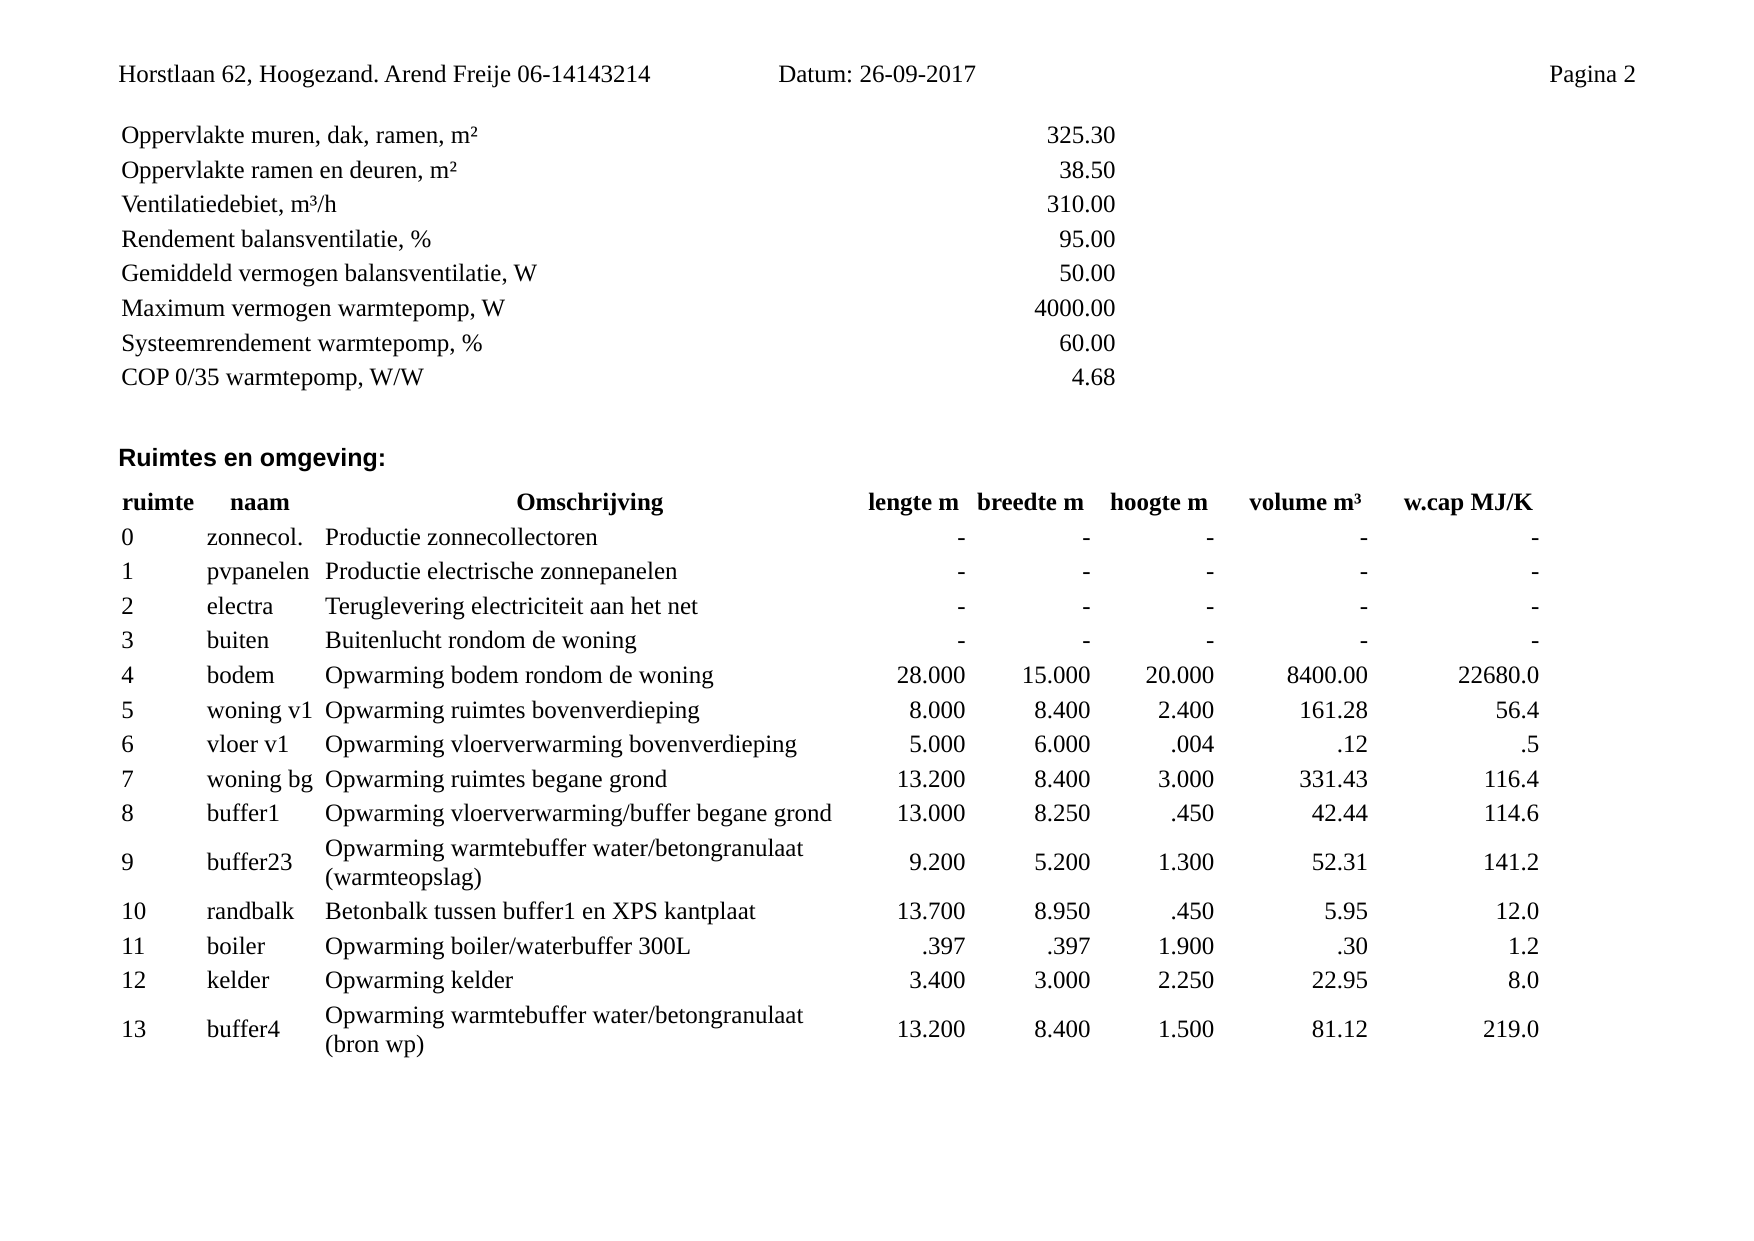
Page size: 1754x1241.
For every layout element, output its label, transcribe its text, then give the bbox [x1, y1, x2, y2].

table_cell 10 [118, 894, 204, 928]
table_header Omschrijving [322, 484, 857, 519]
table_header w.cap MJ/K [1371, 484, 1542, 519]
table_header volume m³ [1217, 484, 1371, 519]
table_cell Maximum vermogen warmtepomp, W [118, 290, 939, 325]
table_cell 141.2 [1371, 830, 1542, 893]
table_cell 12.0 [1371, 894, 1542, 928]
table_cell 0 [118, 519, 204, 553]
table_cell 6.000 [968, 726, 1093, 761]
table_cell Rendement balansventilatie, % [118, 221, 939, 256]
table_cell - [857, 623, 968, 657]
table_cell 4.68 [939, 359, 1118, 394]
table_cell 60.00 [939, 325, 1118, 359]
table_cell 42.44 [1217, 796, 1371, 830]
table_cell - [1371, 588, 1542, 623]
table_cell Opwarming warmtebuffer water/betongranulaat (warmteopslag) [322, 830, 857, 893]
table_header lengte m [857, 484, 968, 519]
table_cell Productie electrische zonnepanelen [322, 554, 857, 588]
table_cell 6 [118, 726, 204, 761]
table_cell 3 [118, 623, 204, 657]
table_cell - [1371, 519, 1542, 553]
table_cell 9 [118, 830, 204, 893]
table_cell 8400.00 [1217, 657, 1371, 692]
table_cell zonnecol. [204, 519, 322, 553]
table_cell Betonbalk tussen buffer1 en XPS kantplaat [322, 894, 857, 928]
table_cell 331.43 [1217, 761, 1371, 796]
table_cell 13.000 [857, 796, 968, 830]
table_cell 1.500 [1093, 997, 1217, 1061]
table_cell 8.0 [1371, 963, 1542, 997]
table_cell 2.400 [1093, 692, 1217, 726]
table_cell - [1217, 554, 1371, 588]
table_cell 28.000 [857, 657, 968, 692]
table_cell Ventilatiedebiet, m³/h [118, 186, 939, 221]
table_cell .397 [857, 928, 968, 963]
table_cell Oppervlakte ramen en deuren, m² [118, 152, 939, 186]
table_cell 8.950 [968, 894, 1093, 928]
table_header breedte m [968, 484, 1093, 519]
table_cell - [1093, 588, 1217, 623]
table_cell - [1217, 519, 1371, 553]
table_cell 8.400 [968, 761, 1093, 796]
table_cell - [1093, 623, 1217, 657]
table_cell Systeemrendement warmtepomp, % [118, 325, 939, 359]
table_cell 8 [118, 796, 204, 830]
table_cell Teruglevering electriciteit aan het net [322, 588, 857, 623]
table_cell kelder [204, 963, 322, 997]
table_cell 219.0 [1371, 997, 1542, 1061]
table_cell 50.00 [939, 256, 1118, 290]
table_cell buiten [204, 623, 322, 657]
table_cell 13.200 [857, 761, 968, 796]
table_cell - [857, 519, 968, 553]
table_cell - [1217, 623, 1371, 657]
table_cell Opwarming vloerverwarming bovenverdieping [322, 726, 857, 761]
table_cell Oppervlakte muren, dak, ramen, m² [118, 117, 939, 152]
table_cell 15.000 [968, 657, 1093, 692]
table_cell - [1093, 519, 1217, 553]
table_cell 116.4 [1371, 761, 1542, 796]
table_cell 22.95 [1217, 963, 1371, 997]
table_cell 2.250 [1093, 963, 1217, 997]
table_cell Opwarming ruimtes begane grond [322, 761, 857, 796]
table_cell .12 [1217, 726, 1371, 761]
table_cell .450 [1093, 796, 1217, 830]
table_cell 8.400 [968, 692, 1093, 726]
table_cell 325.30 [939, 117, 1118, 152]
table_cell 4 [118, 657, 204, 692]
table_cell 1.900 [1093, 928, 1217, 963]
table_cell 114.6 [1371, 796, 1542, 830]
table_cell .450 [1093, 894, 1217, 928]
table_cell - [1371, 554, 1542, 588]
table_cell 310.00 [939, 186, 1118, 221]
table_cell 5 [118, 692, 204, 726]
table_cell 1.300 [1093, 830, 1217, 893]
table_cell 8.400 [968, 997, 1093, 1061]
table_cell vloer v1 [204, 726, 322, 761]
table_cell Opwarming ruimtes bovenverdieping [322, 692, 857, 726]
table_cell - [968, 623, 1093, 657]
table_cell woning bg [204, 761, 322, 796]
table_header ruimte [118, 484, 204, 519]
table_cell 52.31 [1217, 830, 1371, 893]
table_cell 2 [118, 588, 204, 623]
table_cell .30 [1217, 928, 1371, 963]
table_cell 11 [118, 928, 204, 963]
table_cell 161.28 [1217, 692, 1371, 726]
table_cell 5.000 [857, 726, 968, 761]
table_cell 3.400 [857, 963, 968, 997]
table_cell buffer4 [204, 997, 322, 1061]
table_cell randbalk [204, 894, 322, 928]
table_cell boiler [204, 928, 322, 963]
table_cell - [968, 588, 1093, 623]
table_header naam [204, 484, 322, 519]
table_cell 7 [118, 761, 204, 796]
table_cell - [857, 554, 968, 588]
table_cell 95.00 [939, 221, 1118, 256]
table_cell Opwarming kelder [322, 963, 857, 997]
table_cell woning v1 [204, 692, 322, 726]
table_cell 1.2 [1371, 928, 1542, 963]
table_cell 13.200 [857, 997, 968, 1061]
table_cell 22680.0 [1371, 657, 1542, 692]
table_cell 5.95 [1217, 894, 1371, 928]
table_cell 8.250 [968, 796, 1093, 830]
table_cell - [1093, 554, 1217, 588]
table_cell Opwarming boiler/waterbuffer 300L [322, 928, 857, 963]
table_cell pvpanelen [204, 554, 322, 588]
table_cell - [968, 519, 1093, 553]
table_cell 56.4 [1371, 692, 1542, 726]
table_cell .397 [968, 928, 1093, 963]
table_cell Opwarming bodem rondom de woning [322, 657, 857, 692]
table_cell Opwarming warmtebuffer water/betongranulaat (bron wp) [322, 997, 857, 1061]
table_cell 13.700 [857, 894, 968, 928]
table_cell 4000.00 [939, 290, 1118, 325]
table_cell .004 [1093, 726, 1217, 761]
table_header hoogte m [1093, 484, 1217, 519]
table_cell - [968, 554, 1093, 588]
table_cell electra [204, 588, 322, 623]
table_cell bodem [204, 657, 322, 692]
table_cell COP 0/35 warmtepomp, W/W [118, 359, 939, 394]
table_cell 20.000 [1093, 657, 1217, 692]
subtitle Ruimtes en omgeving: [118, 443, 1636, 472]
table_cell Opwarming vloerverwarming/buffer begane grond [322, 796, 857, 830]
table_cell Buitenlucht rondom de woning [322, 623, 857, 657]
table_cell 1 [118, 554, 204, 588]
table_cell 8.000 [857, 692, 968, 726]
table_cell - [1217, 588, 1371, 623]
table_cell 38.50 [939, 152, 1118, 186]
table_cell 5.200 [968, 830, 1093, 893]
table_cell buffer23 [204, 830, 322, 893]
table_cell - [857, 588, 968, 623]
table_cell 3.000 [1093, 761, 1217, 796]
table_cell 81.12 [1217, 997, 1371, 1061]
table_cell 9.200 [857, 830, 968, 893]
table_cell Productie zonnecollectoren [322, 519, 857, 553]
table_cell 12 [118, 963, 204, 997]
table_cell buffer1 [204, 796, 322, 830]
table_cell - [1371, 623, 1542, 657]
table_cell .5 [1371, 726, 1542, 761]
table_cell 13 [118, 997, 204, 1061]
table_cell 3.000 [968, 963, 1093, 997]
table_cell Gemiddeld vermogen balansventilatie, W [118, 256, 939, 290]
